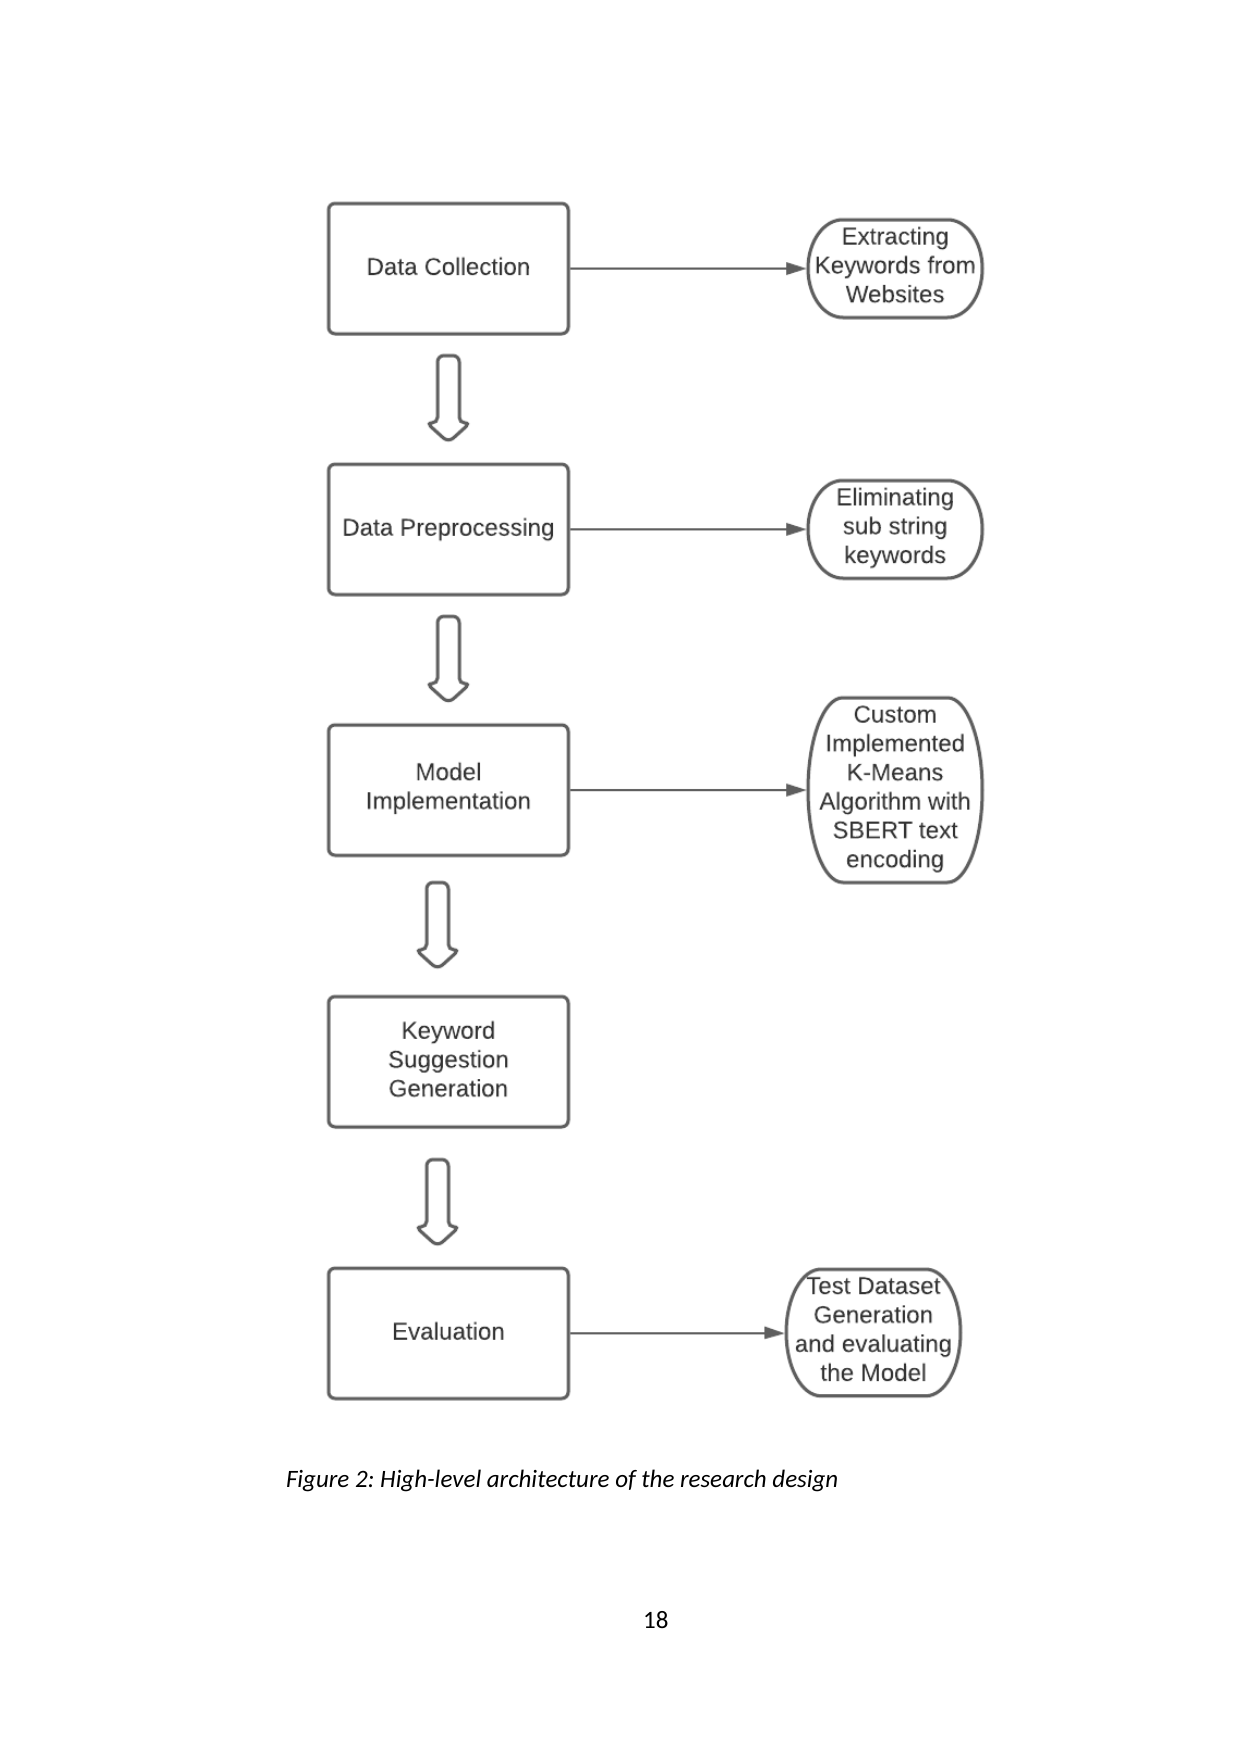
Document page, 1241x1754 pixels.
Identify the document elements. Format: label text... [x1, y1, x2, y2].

picture [285, 160, 1026, 1442]
text Figure 2: High-level architecture of the research design [286, 1442, 1025, 1494]
